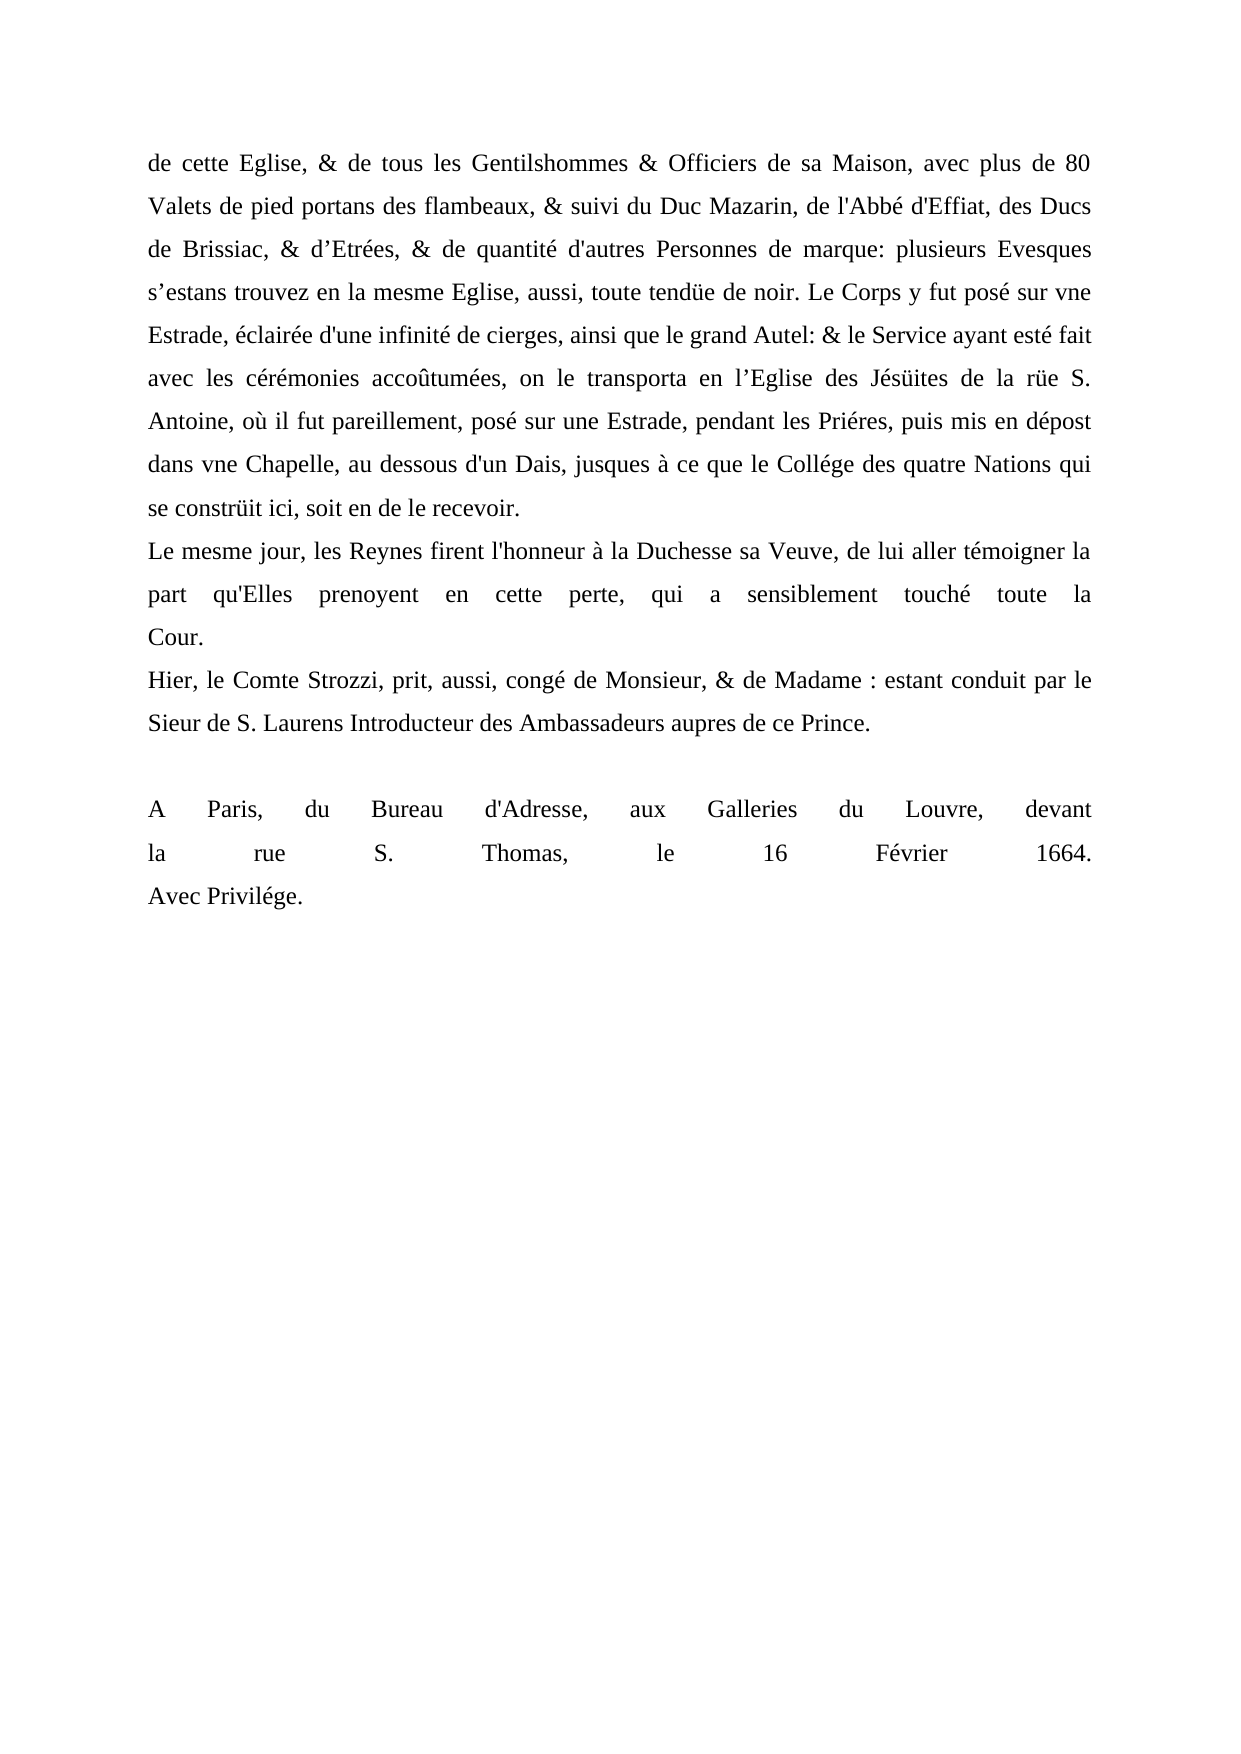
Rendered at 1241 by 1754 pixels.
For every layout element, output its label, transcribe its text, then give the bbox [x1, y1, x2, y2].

text A Paris, du Bureau d'Adresse, aux Galleries du Louvre, devant la rue S. Thomas, le 16 Février 1664. Avec Privilége. [148, 794, 1093, 909]
text de cette Eglise, & de tous les Gentilshommes & Officiers de sa Maison, avec plus de 80 Valets de pied portans des flambeaux, & suivi du Duc Mazarin, de l'Abbé d'Effiat, des Ducs de Brissiac, & d’Etrées, & de quantité d'autres Personnes de marque: plusieurs Evesques s’estans trouvez en la mesme Eglise, aussi, toute tendüe de noir. Le Corps y fut posé sur vne Estrade, éclairée d'une infinité de cierges, ainsi que le grand Autel: & le Service ayant esté fait avec les cérémonies accoûtumées, on le transporta en l’Eglise des Jésüites de la rüe S. Antoine, où il fut pareillement, posé sur une Estrade, pendant les Priéres, puis mis en dépost dans vne Chapelle, au dessous d'un Dais, jusques à ce que le Collége des quatre Nations qui se constrüit ici, soit en de le recevoir. [148, 148, 1093, 521]
text Le mesme jour, les Reynes firent l'honneur à la Duchesse sa Veuve, de lui aller témoigner la part qu'Elles prenoyent en cette perte, qui a sensiblement touché toute la Cour. [148, 536, 1093, 651]
text Hier, le Comte Strozzi, prit, aussi, congé de Monsieur, & de Madame : estant conduit par le Sieur de S. Laurens Introducteur des Ambassadeurs aupres de ce Prince. [148, 665, 1093, 737]
